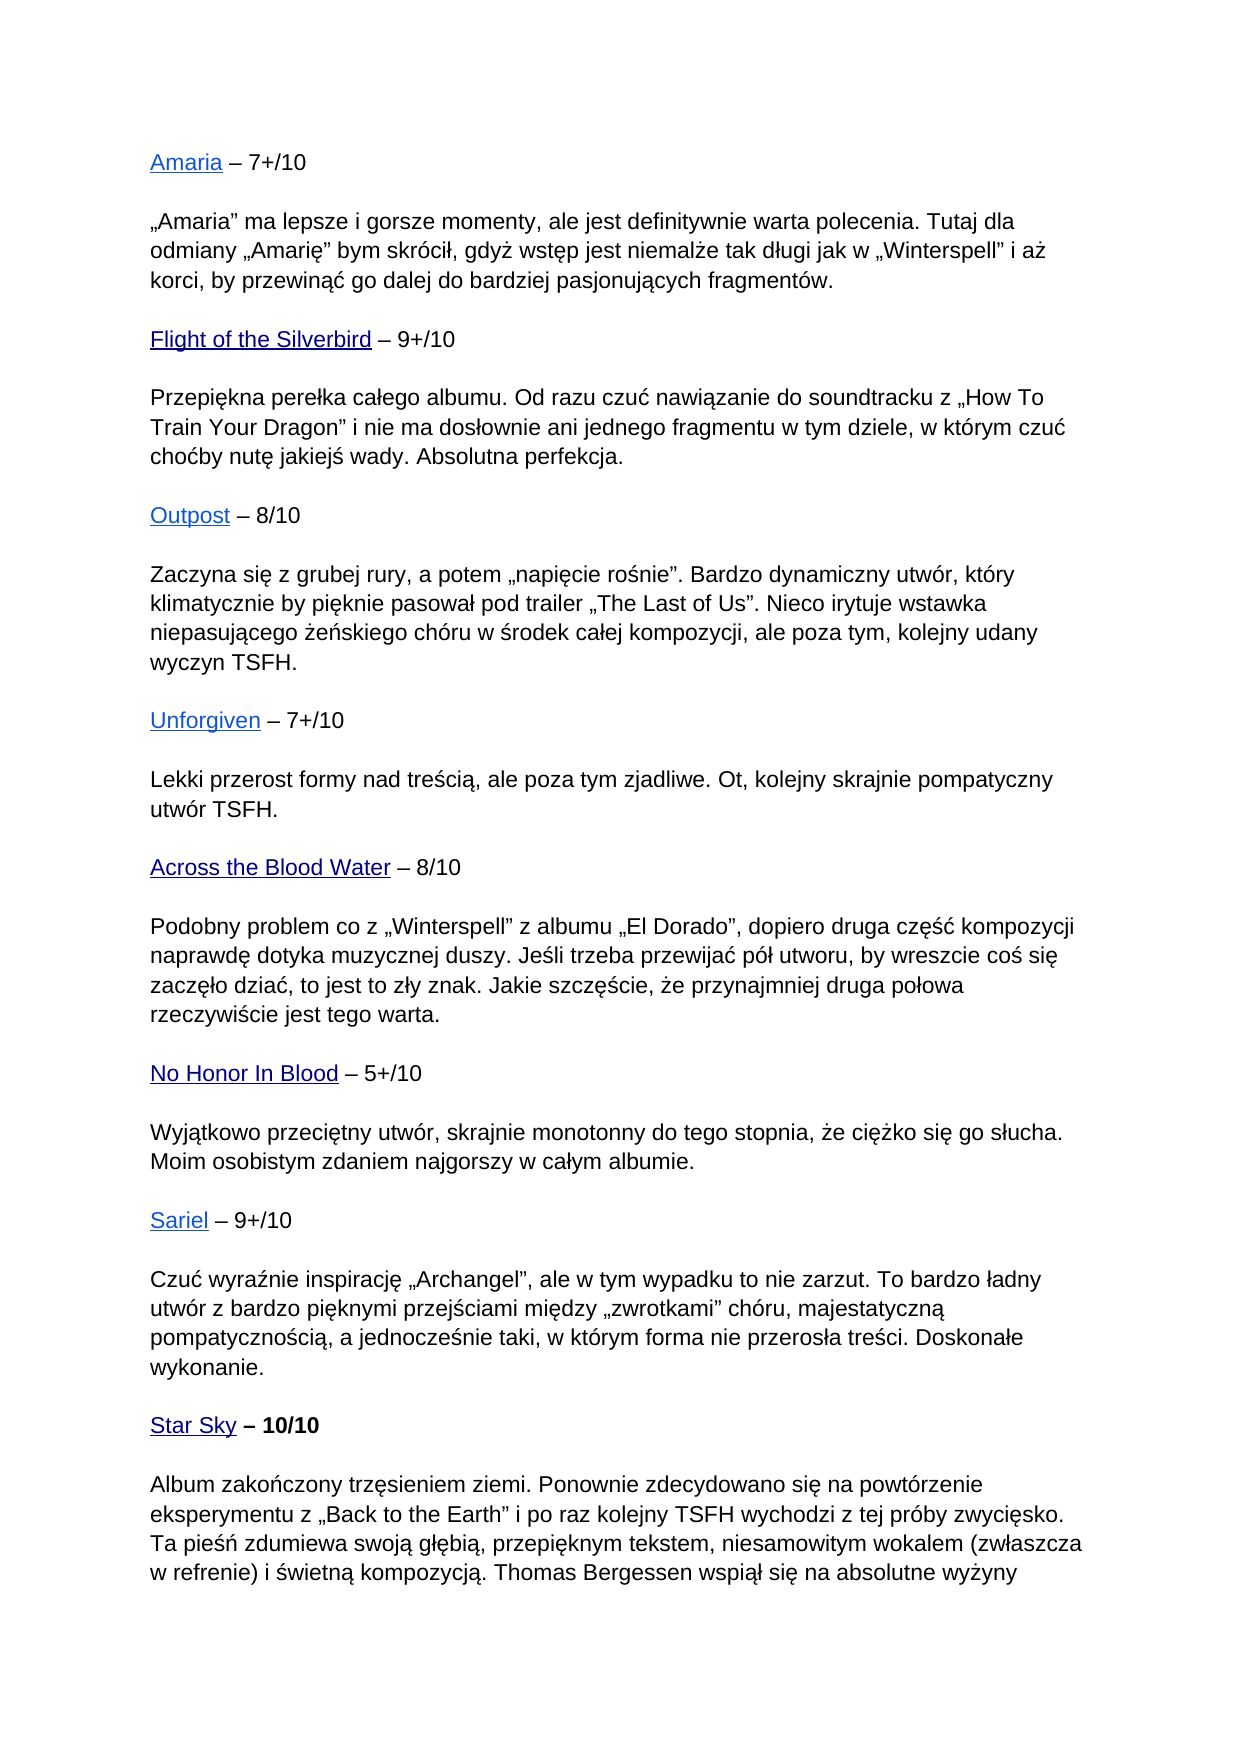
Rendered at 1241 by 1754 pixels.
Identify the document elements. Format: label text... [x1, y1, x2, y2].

text Amaria – 7+/10 [150, 150, 1091, 176]
text Lekki przerost formy nad treścią, ale poza tym zjadliwe. Ot, kolejny skrajnie pompatyczny utwór TSFH. [150, 767, 1091, 822]
text Flight of the Silverbird – 9+/10 [150, 326, 1091, 352]
text Across the Blood Water – 8/10 [150, 855, 1091, 881]
text „Amaria” ma lepsze i gorsze momenty, ale jest definitywnie warta polecenia. Tutaj dla odmiany „Amarię” bym skrócił, gdyż wstęp jest niemalże tak długi jak w „Winterspell” i aż korci, by przewinąć go dalej do bardziej pasjonujących fragmentów. [150, 209, 1091, 293]
text Album zakończony trzęsieniem ziemi. Ponownie zdecydowano się na powtórzenie eksperymentu z „Back to the Earth” i po raz kolejny TSFH wychodzi z tej próby zwycięsko. Ta pieśń zdumiewa swoją głębią, przepięknym tekstem, niesamowitym wokalem (zwłaszcza w refrenie) i świetną kompozycją. Thomas Bergessen wspiął się na absolutne wyżyny [150, 1472, 1091, 1586]
text Podobny problem co z „Winterspell” z albumu „El Dorado”, dopiero druga część kompozycji naprawdę dotyka muzycznej duszy. Jeśli trzeba przewijać pół utworu, by wreszcie coś się zaczęło dziać, to jest to zły znak. Jakie szczęście, że przynajmniej druga połowa rzeczywiście jest tego warta. [150, 914, 1091, 1027]
text Unforgiven – 7+/10 [150, 708, 1091, 734]
text No Honor In Blood – 5+/10 [150, 1061, 1091, 1086]
text Czuć wyraźnie inspirację „Archangel”, ale w tym wypadku to nie zarzut. To bardzo ładny utwór z bardzo pięknymi przejściami między „zwrotkami” chóru, majestatyczną pompatycznością, a jednocześnie taki, w którym forma nie przerosła treści. Doskonałe wykonanie. [150, 1266, 1091, 1380]
text Outpost – 8/10 [150, 502, 1091, 528]
text Wyjątkowo przeciętny utwór, skrajnie monotonny do tego stopnia, że ciężko się go słucha. Moim osobistym zdaniem najgorszy w całym albumie. [150, 1119, 1091, 1174]
text Zaczyna się z grubej rury, a potem „napięcie rośnie”. Bardzo dynamiczny utwór, który klimatycznie by pięknie pasował pod trailer „The Last of Us”. Nieco irytuje wstawka niepasującego żeńskiego chóru w środek całej kompozycji, ale poza tym, kolejny udany wyczyn TSFH. [150, 561, 1091, 675]
text Sariel – 9+/10 [150, 1207, 1091, 1233]
text Star Sky – 10/10 [150, 1413, 1091, 1439]
text Przepiękna perełka całego albumu. Od razu czuć nawiązanie do soundtracku z „How To Train Your Dragon” i nie ma dosłownie ani jednego fragmentu w tym dziele, w którym czuć choćby nutę jakiejś wady. Absolutna perfekcja. [150, 385, 1091, 469]
